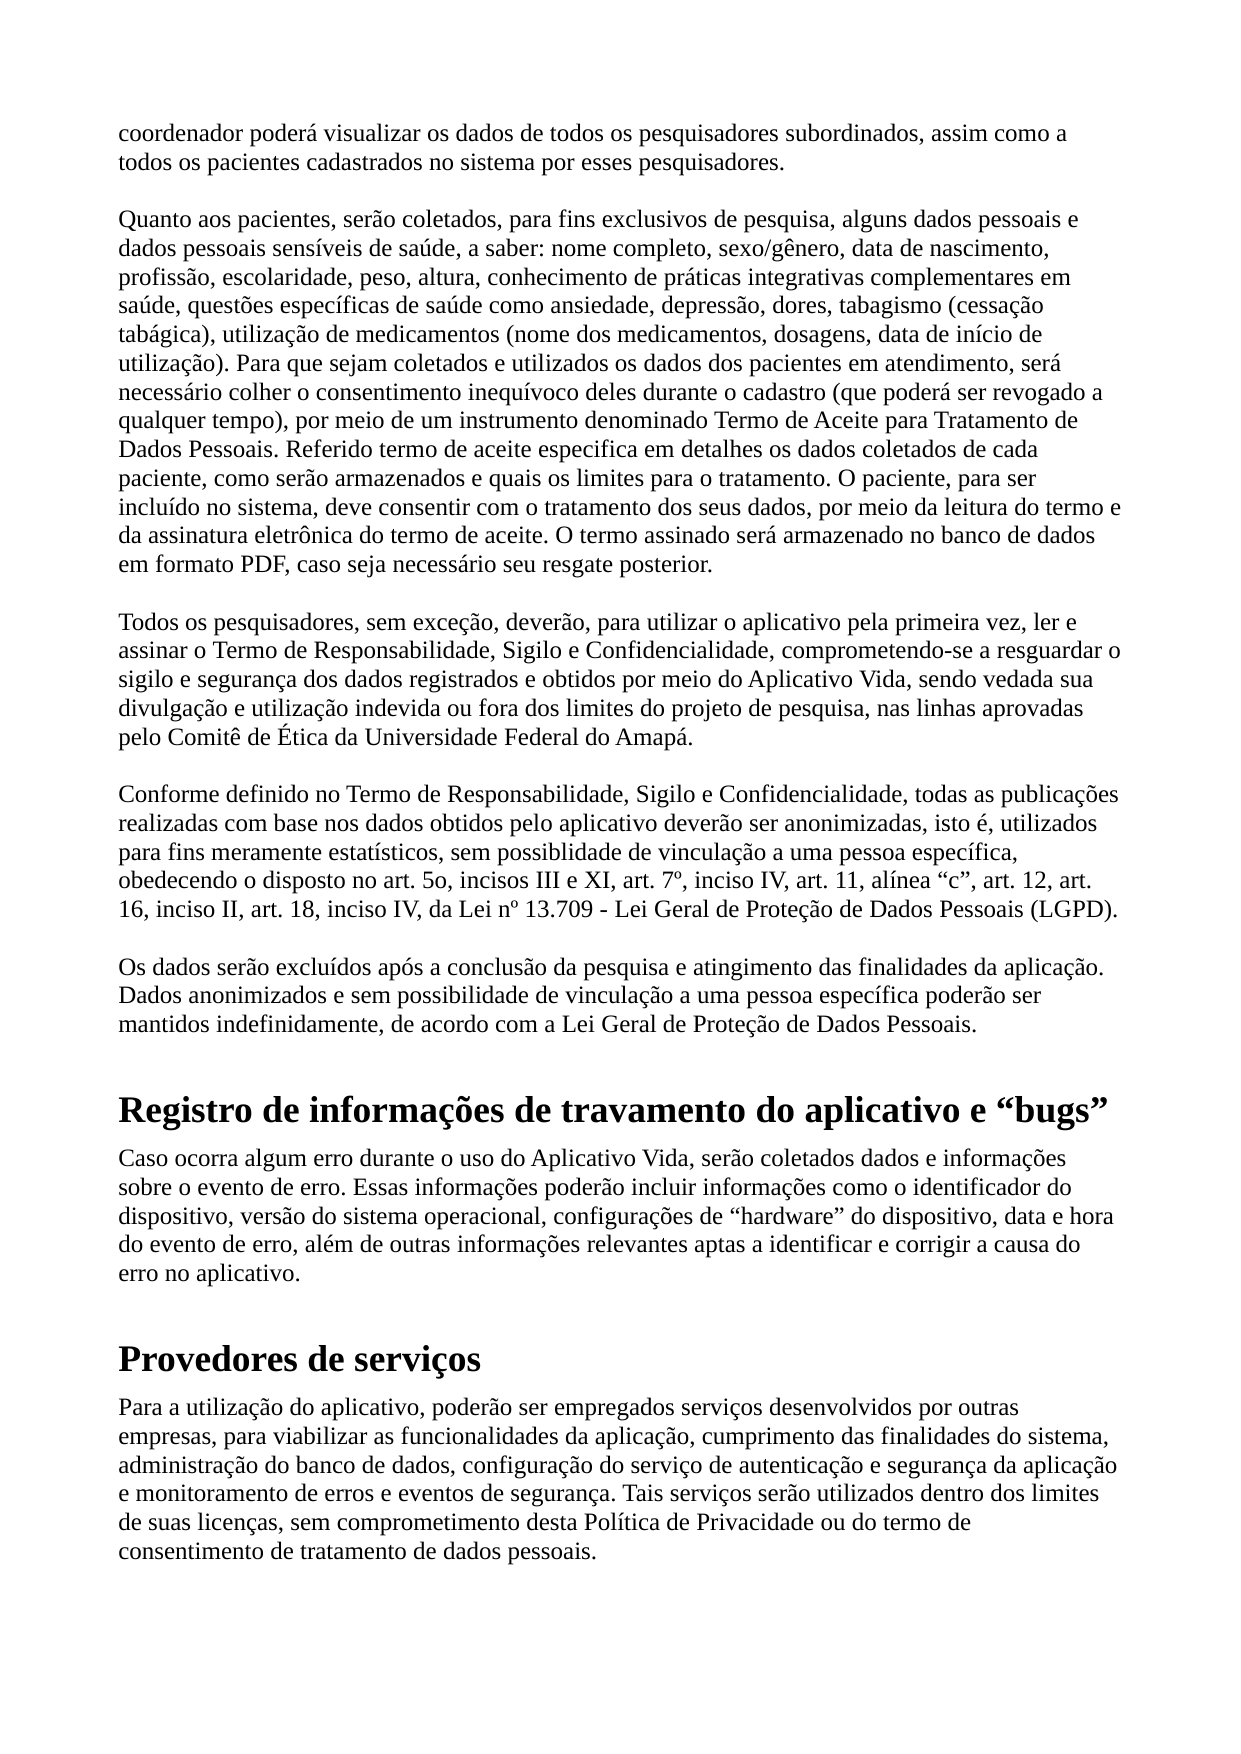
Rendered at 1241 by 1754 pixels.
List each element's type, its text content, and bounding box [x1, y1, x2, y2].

text Quanto aos pacientes, serão coletados, para fins exclusivos de pesquisa, alguns dados pessoais e dados pessoais sensíveis de saúde, a saber: nome completo, sexo/gênero, data de nascimento, profissão, escolaridade, peso, altura, conhecimento de práticas integrativas complementares em saúde, questões específicas de saúde como ansiedade, depressão, dores, tabagismo (cessação tabágica), utilização de medicamentos (nome dos medicamentos, dosagens, data de início de utilização). Para que sejam coletados e utilizados os dados dos pacientes em atendimento, será necessário colher o consentimento inequívoco deles durante o cadastro (que poderá ser revogado a qualquer tempo), por meio de um instrumento denominado Termo de Aceite para Tratamento de Dados Pessoais. Referido termo de aceite especifica em detalhes os dados coletados de cada paciente, como serão armazenados e quais os limites para o tratamento. O paciente, para ser incluído no sistema, deve consentir com o tratamento dos seus dados, por meio da leitura do termo e da assinatura eletrônica do termo de aceite. O termo assinado será armazenado no banco de dados em formato PDF, caso seja necessário seu resgate posterior. [118, 204, 1122, 578]
text Todos os pesquisadores, sem exceção, deverão, para utilizar o aplicativo pela primeira vez, ler e assinar o Termo de Responsabilidade, Sigilo e Confidencialidade, comprometendo-se a resguardar o sigilo e segurança dos dados registrados e obtidos por meio do Aplicativo Vida, sendo vedada sua divulgação e utilização indevida ou fora dos limites do projeto de pesquisa, nas linhas aprovadas pelo Comitê de Ética da Universidade Federal do Amapá. [118, 607, 1122, 751]
subtitle Provedores de serviços [118, 1337, 1122, 1380]
text Para a utilização do aplicativo, poderão ser empregados serviços desenvolvidos por outras empresas, para viabilizar as funcionalidades da aplicação, cumprimento das finalidades do sistema, administração do banco de dados, configuração do serviço de autenticação e segurança da aplicação e monitoramento de erros e eventos de segurança. Tais serviços serão utilizados dentro dos limites de suas licenças, sem comprometimento desta Política de Privacidade ou do termo de consentimento de tratamento de dados pessoais. [118, 1392, 1122, 1565]
text Conforme definido no Termo de Responsabilidade, Sigilo e Confidencialidade, todas as publicações realizadas com base nos dados obtidos pelo aplicativo deverão ser anonimizadas, isto é, utilizados para fins meramente estatísticos, sem possiblidade de vinculação a uma pessoa específica, obedecendo o disposto no art. 5o, incisos III e XI, art. 7º, inciso IV, art. 11, alínea “c”, art. 12, art. 16, inciso II, art. 18, inciso IV, da Lei nº 13.709 - Lei Geral de Proteção de Dados Pessoais (LGPD). [118, 779, 1122, 923]
subtitle Registro de informações de travamento do aplicativo e “bugs” [118, 1088, 1122, 1131]
text Os dados serão excluídos após a conclusão da pesquisa e atingimento das finalidades da aplicação. Dados anonimizados e sem possibilidade de vinculação a uma pessoa específica poderão ser mantidos indefinidamente, de acordo com a Lei Geral de Proteção de Dados Pessoais. [118, 952, 1122, 1038]
text coordenador poderá visualizar os dados de todos os pesquisadores subordinados, assim como a todos os pacientes cadastrados no sistema por esses pesquisadores. [118, 118, 1122, 176]
text Caso ocorra algum erro durante o uso do Aplicativo Vida, serão coletados dados e informações sobre o evento de erro. Essas informações poderão incluir informações como o identificador do dispositivo, versão do sistema operacional, configurações de “hardware” do dispositivo, data e hora do evento de erro, além de outras informações relevantes aptas a identificar e corrigir a causa do erro no aplicativo. [118, 1143, 1122, 1287]
